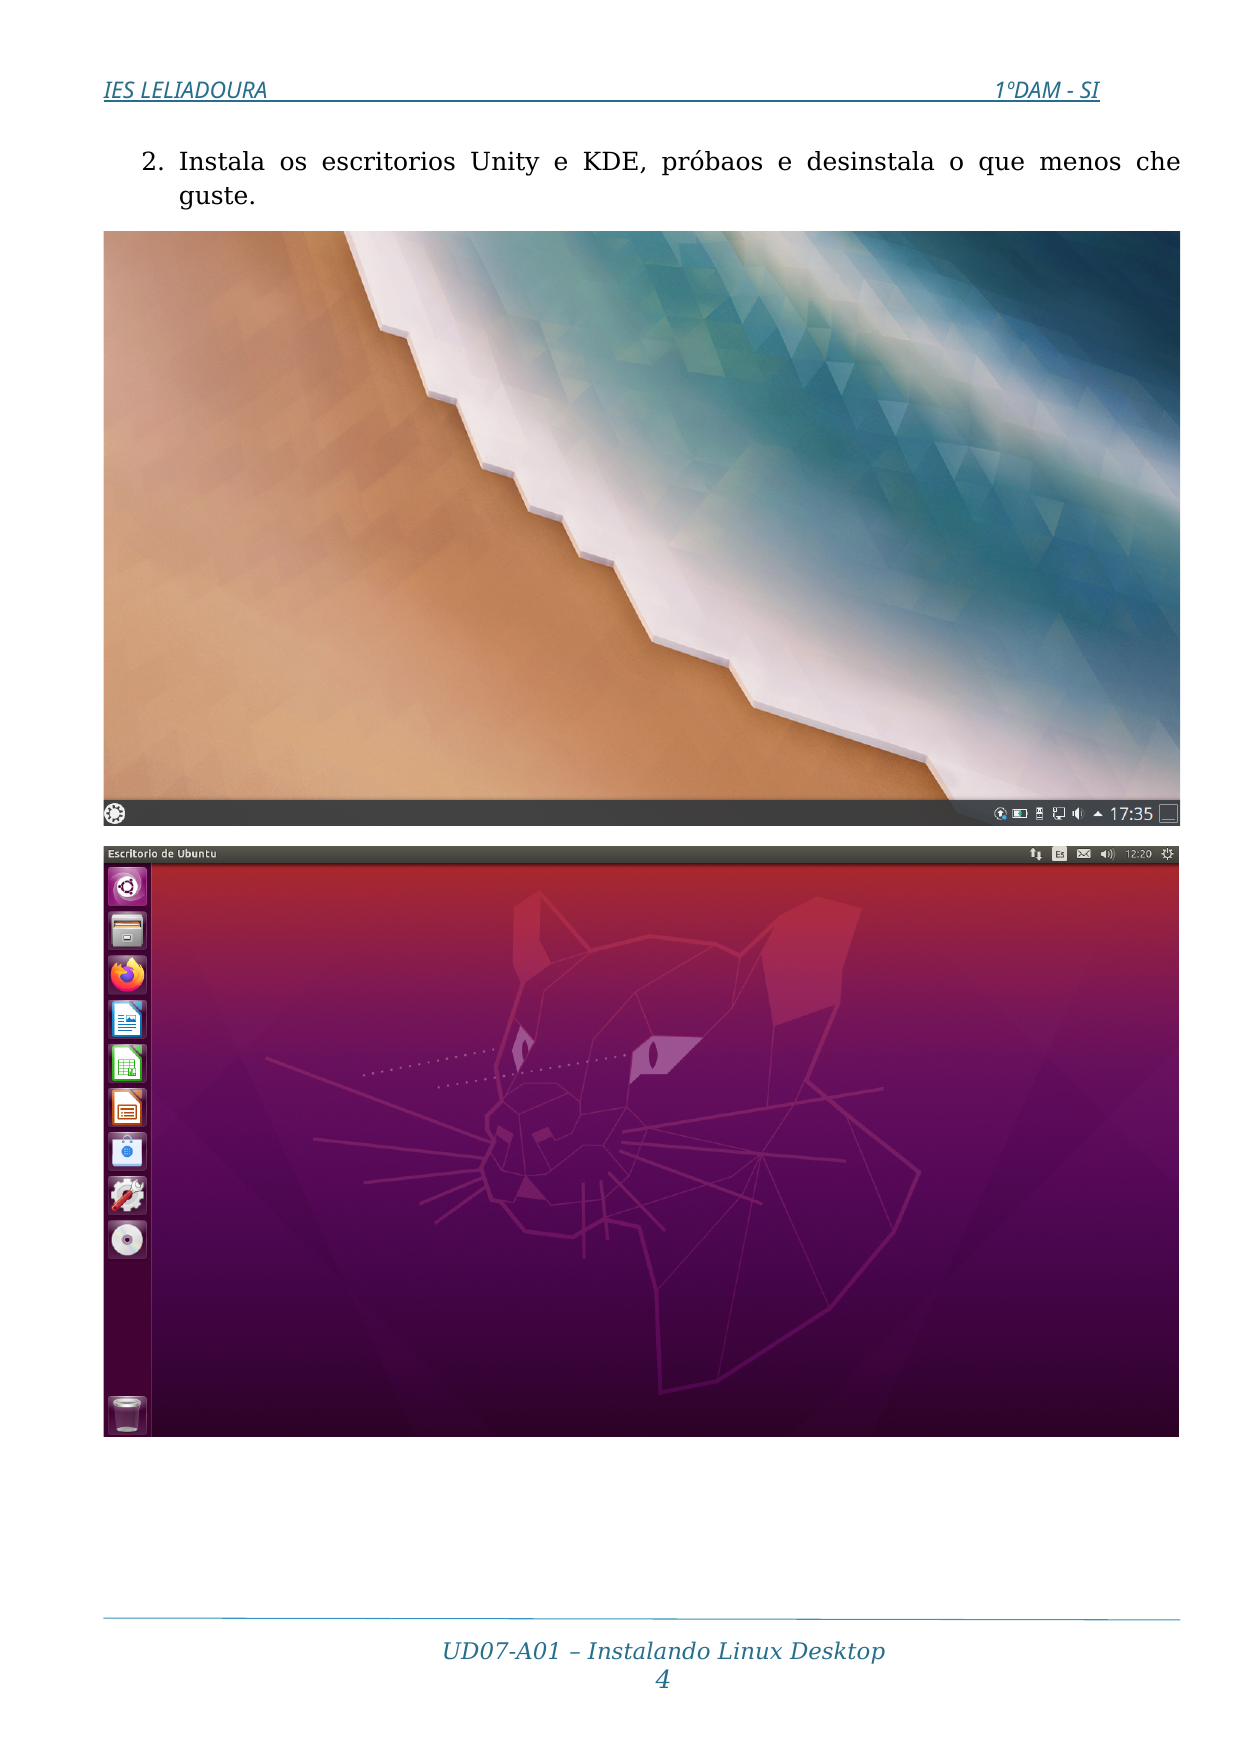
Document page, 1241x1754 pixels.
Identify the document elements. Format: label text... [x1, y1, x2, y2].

list Instala os escritorios Unity e KDE, próbaos e desinstala o que menos che guste. [141, 148, 1181, 210]
